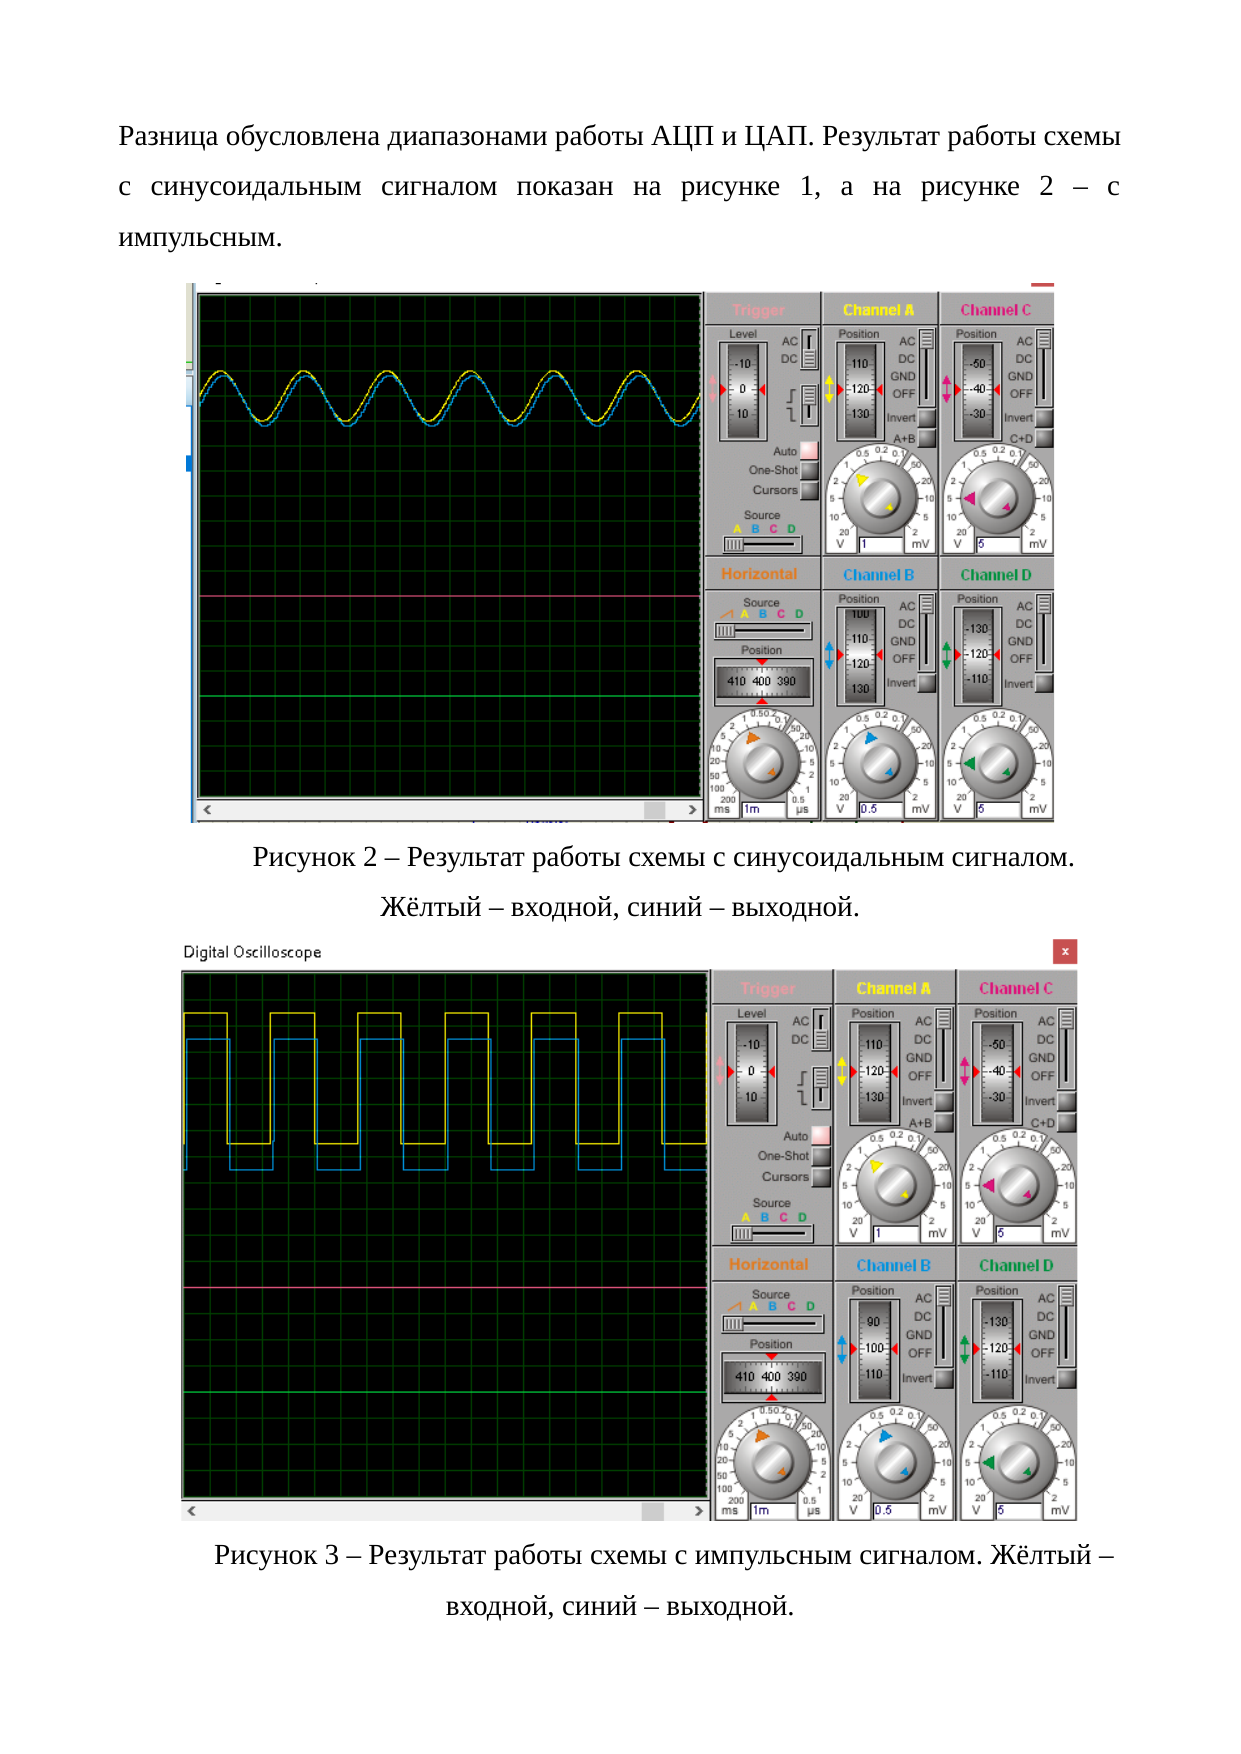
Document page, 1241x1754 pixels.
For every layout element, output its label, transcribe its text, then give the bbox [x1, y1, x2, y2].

text Рисунок 2 – Результат работы схемы с синусоидальным сигналом. Жёлтый – входной, синий – выходной. [118, 284, 1122, 923]
text Разница обусловлена диапазонами работы АЦП и ЦАП. Результат работы схемы с синусоидальным сигналом показан на рисунке 1, а на рисунке 2 – с импульсным. [118, 118, 1122, 252]
picture [186, 283, 1055, 823]
text Рисунок 3 – Результат работы схемы с импульсным сигналом. Жёлтый – входной, синий – выходной. [118, 954, 1122, 1621]
picture [181, 938, 1078, 1521]
